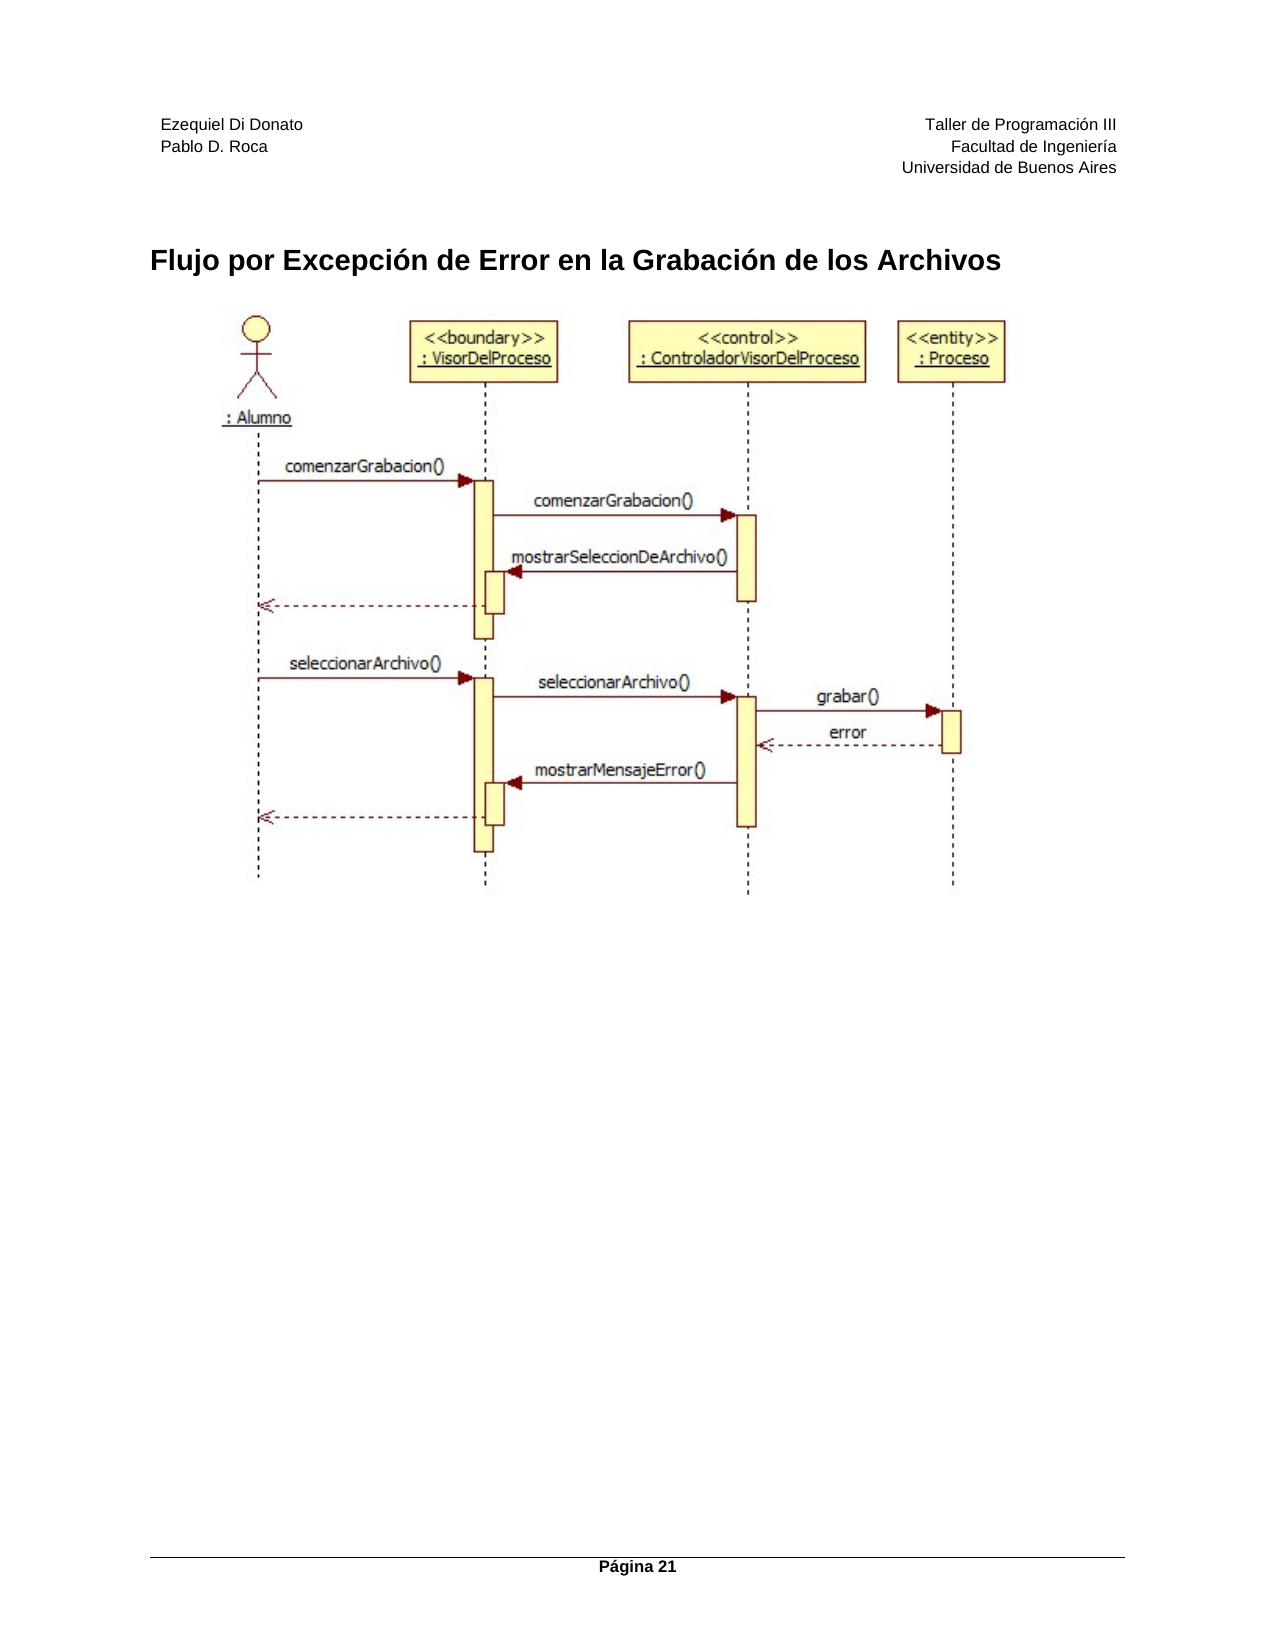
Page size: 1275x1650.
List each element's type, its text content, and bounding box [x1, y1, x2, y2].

picture [172, 283, 1037, 928]
subtitle Flujo por Excepción de Error en la Grabación de los Archivos [150, 244, 1125, 277]
